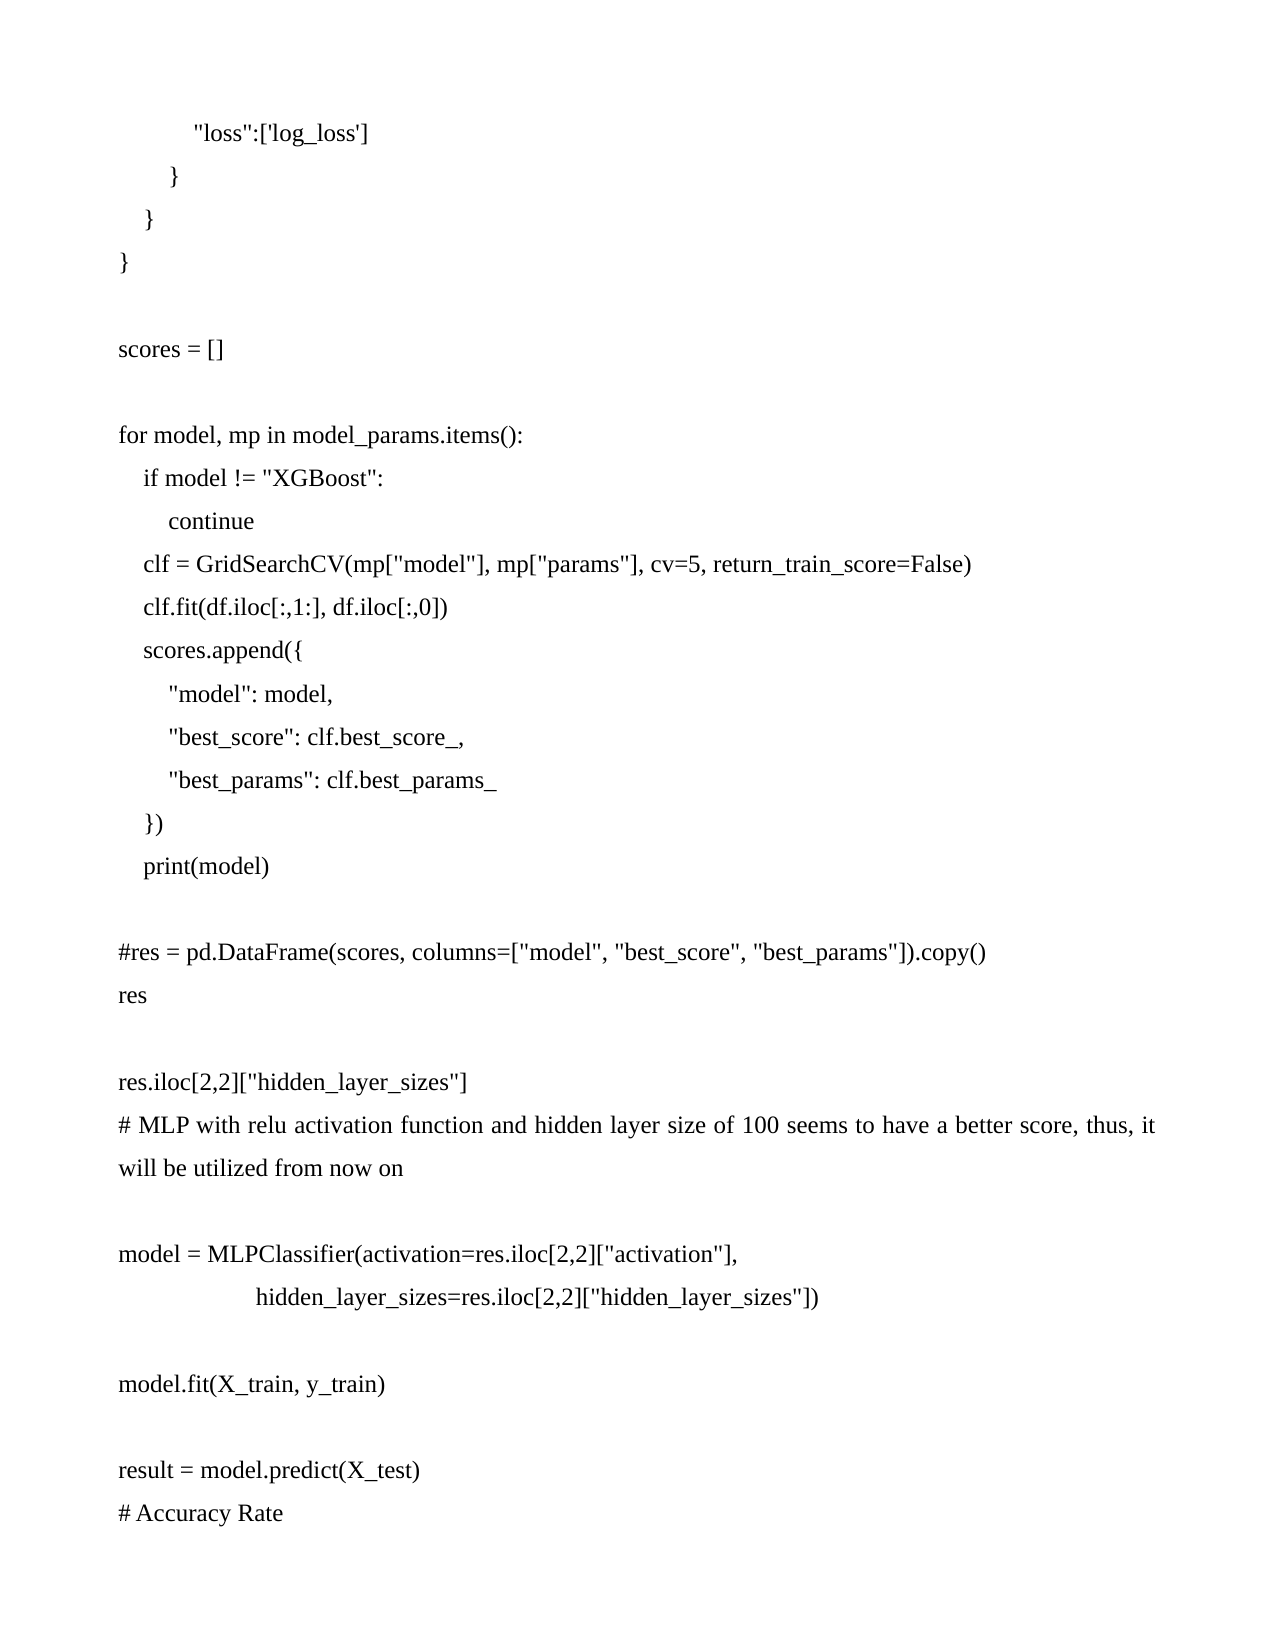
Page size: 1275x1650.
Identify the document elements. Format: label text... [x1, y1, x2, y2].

text } [118, 247, 1157, 276]
text result = model.predict(X_test) [118, 1455, 1157, 1484]
text clf.fit(df.iloc[:,1:], df.iloc[:,0]) [118, 592, 1157, 621]
text model = MLPClassifier(activation=res.iloc[2,2]["activation"], [118, 1239, 1157, 1268]
text "model": model, [118, 679, 1157, 707]
text }) [118, 808, 1157, 837]
text res [118, 981, 1157, 1009]
text res.iloc[2,2]["hidden_layer_sizes"] [118, 1067, 1157, 1096]
text "best_score": clf.best_score_, [118, 722, 1157, 751]
text if model != "XGBoost": [118, 463, 1157, 492]
text for model, mp in model_params.items(): [118, 420, 1157, 449]
text continue [118, 506, 1157, 535]
text model.fit(X_train, y_train) [118, 1369, 1157, 1397]
text } [118, 161, 1157, 190]
text # Accuracy Rate [118, 1498, 1157, 1527]
text "loss":['log_loss'] [118, 118, 1157, 147]
text scores = [] [118, 334, 1157, 362]
text clf = GridSearchCV(mp["model"], mp["params"], cv=5, return_train_score=False) [118, 549, 1157, 578]
text } [118, 204, 1157, 233]
text scores.append({ [118, 636, 1157, 664]
text hidden_layer_sizes=res.iloc[2,2]["hidden_layer_sizes"]) [118, 1282, 1157, 1311]
text #res = pd.DataFrame(scores, columns=["model", "best_score", "best_params"]).copy() [118, 937, 1157, 966]
text print(model) [118, 851, 1157, 880]
text # MLP with relu activation function and hidden layer size of 100 seems to have a better score, thus, it will be utilized from now on [118, 1110, 1157, 1182]
text "best_params": clf.best_params_ [118, 765, 1157, 794]
